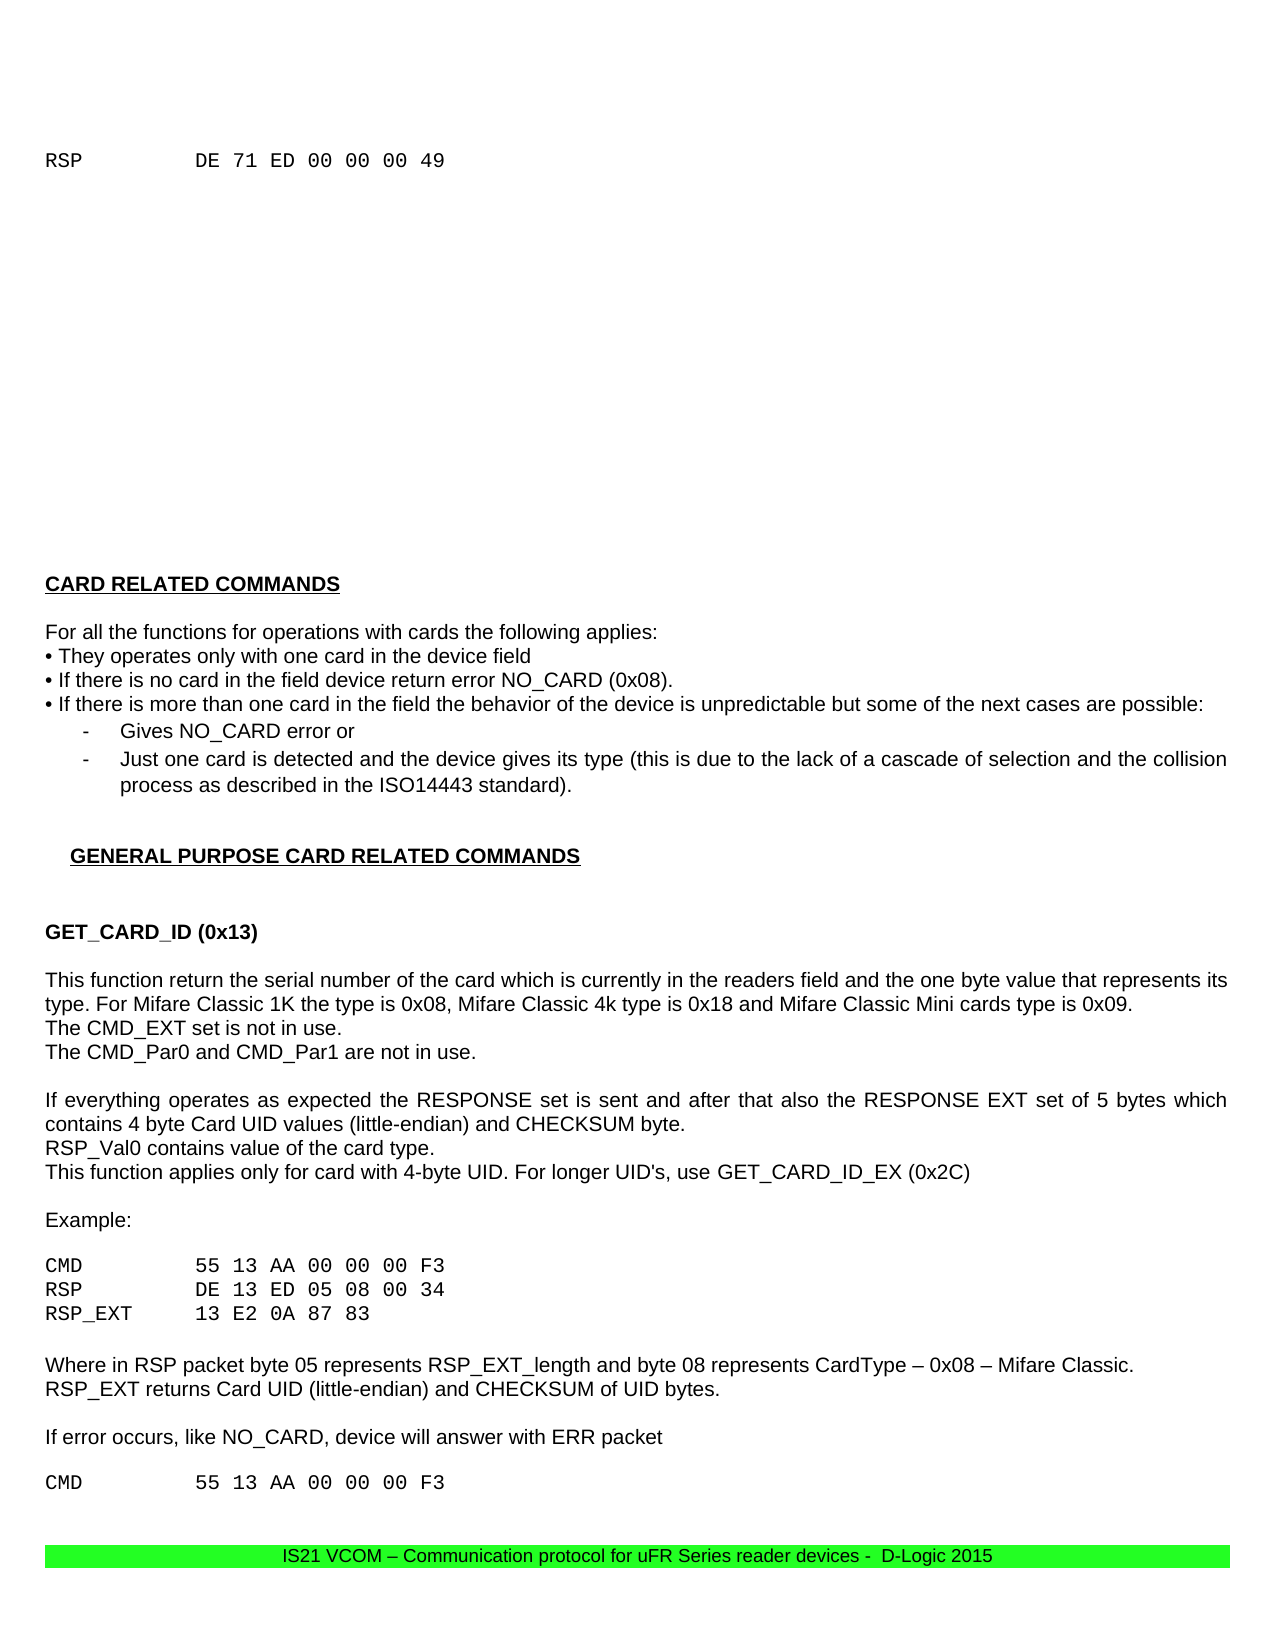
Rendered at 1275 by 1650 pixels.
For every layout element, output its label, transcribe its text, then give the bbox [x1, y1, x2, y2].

text CMD 55 13 AA 00 00 00 F3 [45, 1472, 1230, 1496]
list Gives NO_CARD error or [82, 716, 1230, 744]
text RSP DE 71 ED 00 00 00 49 [45, 150, 1230, 174]
text RSP_Val0 contains value of the card type. [45, 1136, 1230, 1160]
text The CMD_EXT set is not in use. [45, 1016, 1230, 1040]
text RSP DE 13 ED 05 08 00 34 [45, 1279, 1230, 1303]
text Where in RSP packet byte 05 represents RSP_EXT_length and byte 08 represents CardType – 0x08 – Mifare Classic. [45, 1353, 1230, 1377]
text GET_CARD_ID (0x13) [45, 920, 1230, 944]
text • If there is no card in the field device return error NO_CARD (0x08). [45, 668, 1230, 692]
text If everything operates as expected the RESPONSE set is sent and after that also the RESPONSE EXT set of 5 bytes which contains 4 byte Card UID values (little-endian) and CHECKSUM byte. [45, 1088, 1230, 1136]
text GENERAL PURPOSE CARD RELATED COMMANDS [45, 844, 1230, 868]
text The CMD_Par0 and CMD_Par1 are not in use. [45, 1040, 1230, 1064]
text CARD RELATED COMMANDS [45, 572, 1230, 596]
text If error occurs, like NO_CARD, device will answer with ERR packet [45, 1424, 1230, 1448]
text This function applies only for card with 4-byte UID. For longer UID's, use GET_CARD_ID_EX (0x2C) [45, 1160, 1230, 1184]
text This function return the serial number of the card which is currently in the readers field and the one byte value that represents its type. For Mifare Classic 1K the type is 0x08, Mifare Classic 4k type is 0x18 and Mifare Classic Mini cards type is 0x09. [45, 968, 1230, 1016]
text CMD 55 13 AA 00 00 00 F3 [45, 1255, 1230, 1279]
text • They operates only with one card in the device field [45, 644, 1230, 668]
text • If there is more than one card in the field the behavior of the device is unpredictable but some of the next cases are possible: [45, 692, 1230, 716]
list Just one card is detected and the device gives its type (this is due to the lack of a cascade of selection and the collision process as described in the ISO14443 standard). [82, 744, 1230, 797]
text RSP_EXT returns Card UID (little-endian) and CHECKSUM of UID bytes. [45, 1377, 1230, 1401]
text RSP_EXT 13 E2 0A 87 83 [45, 1303, 1230, 1326]
text For all the functions for operations with cards the following applies: [45, 620, 1230, 644]
text Example: [45, 1208, 1230, 1232]
